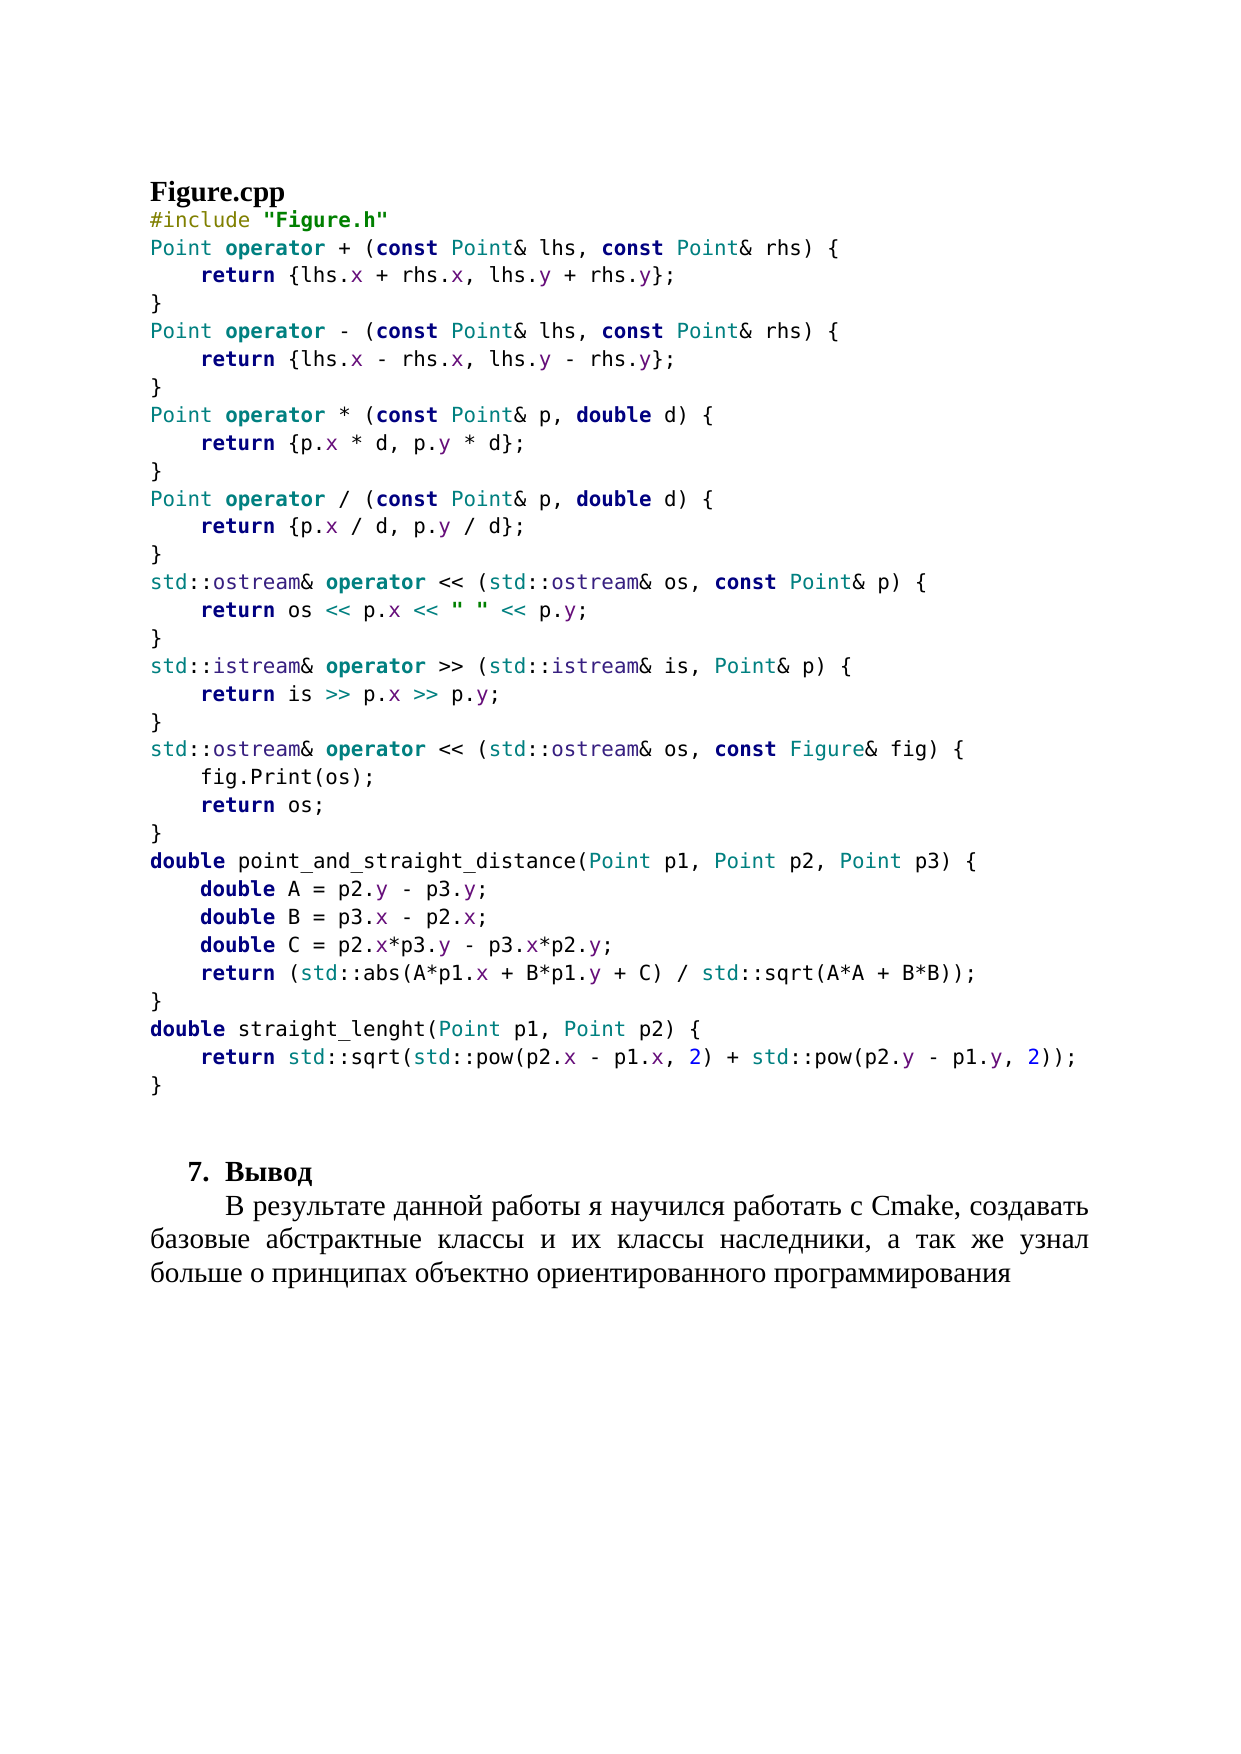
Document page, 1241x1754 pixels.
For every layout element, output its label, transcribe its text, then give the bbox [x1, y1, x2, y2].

text } [150, 542, 1090, 567]
text } [150, 821, 1090, 846]
text std::ostream& operator << (std::ostream& os, const Figure& fig) { [150, 737, 1090, 762]
text return (std::abs(A*p1.x + B*p1.y + C) / std::sqrt(A*A + B*B)); [150, 961, 1090, 985]
text } [150, 375, 1090, 399]
text return {lhs.x + rhs.x, lhs.y + rhs.y}; [150, 263, 1090, 288]
text double C = p2.x*p3.y - p3.x*p2.y; [150, 933, 1090, 957]
text std::istream& operator >> (std::istream& is, Point& p) { [150, 654, 1090, 678]
text return std::sqrt(std::pow(p2.x - p1.x, 2) + std::pow(p2.y - p1.y, 2)); [150, 1045, 1090, 1069]
text double straight_lenght(Point p1, Point p2) { [150, 1017, 1090, 1041]
text } [150, 989, 1090, 1013]
text #include "Figure.h" [150, 208, 1090, 232]
text return {lhs.x - rhs.x, lhs.y - rhs.y}; [150, 347, 1090, 371]
text return {p.x * d, p.y * d}; [150, 431, 1090, 455]
text Figure.cpp [150, 174, 1090, 208]
text Point operator + (const Point& lhs, const Point& rhs) { [150, 236, 1090, 260]
list Вывод [187, 1154, 1090, 1188]
text } [150, 710, 1090, 734]
text double B = p3.x - p2.x; [150, 905, 1090, 929]
text Point operator - (const Point& lhs, const Point& rhs) { [150, 319, 1090, 343]
text fig.Print(os); [150, 765, 1090, 789]
text double A = p2.y - p3.y; [150, 877, 1090, 901]
text return os << p.x << " " << p.y; [150, 598, 1090, 622]
text В результате данной работы я научился работать с Cmake, создавать базовые абстрактные классы и их классы наследники, а так же узнал больше о принципах объектно ориентированного программирования [150, 1188, 1090, 1288]
text } [150, 1073, 1090, 1097]
text std::ostream& operator << (std::ostream& os, const Point& p) { [150, 570, 1090, 594]
text } [150, 291, 1090, 316]
text return is >> p.x >> p.y; [150, 682, 1090, 706]
text Point operator * (const Point& p, double d) { [150, 403, 1090, 427]
text return {p.x / d, p.y / d}; [150, 514, 1090, 539]
text } [150, 626, 1090, 650]
text Point operator / (const Point& p, double d) { [150, 487, 1090, 511]
text return os; [150, 793, 1090, 818]
text } [150, 459, 1090, 483]
text double point_and_straight_distance(Point p1, Point p2, Point p3) { [150, 849, 1090, 873]
